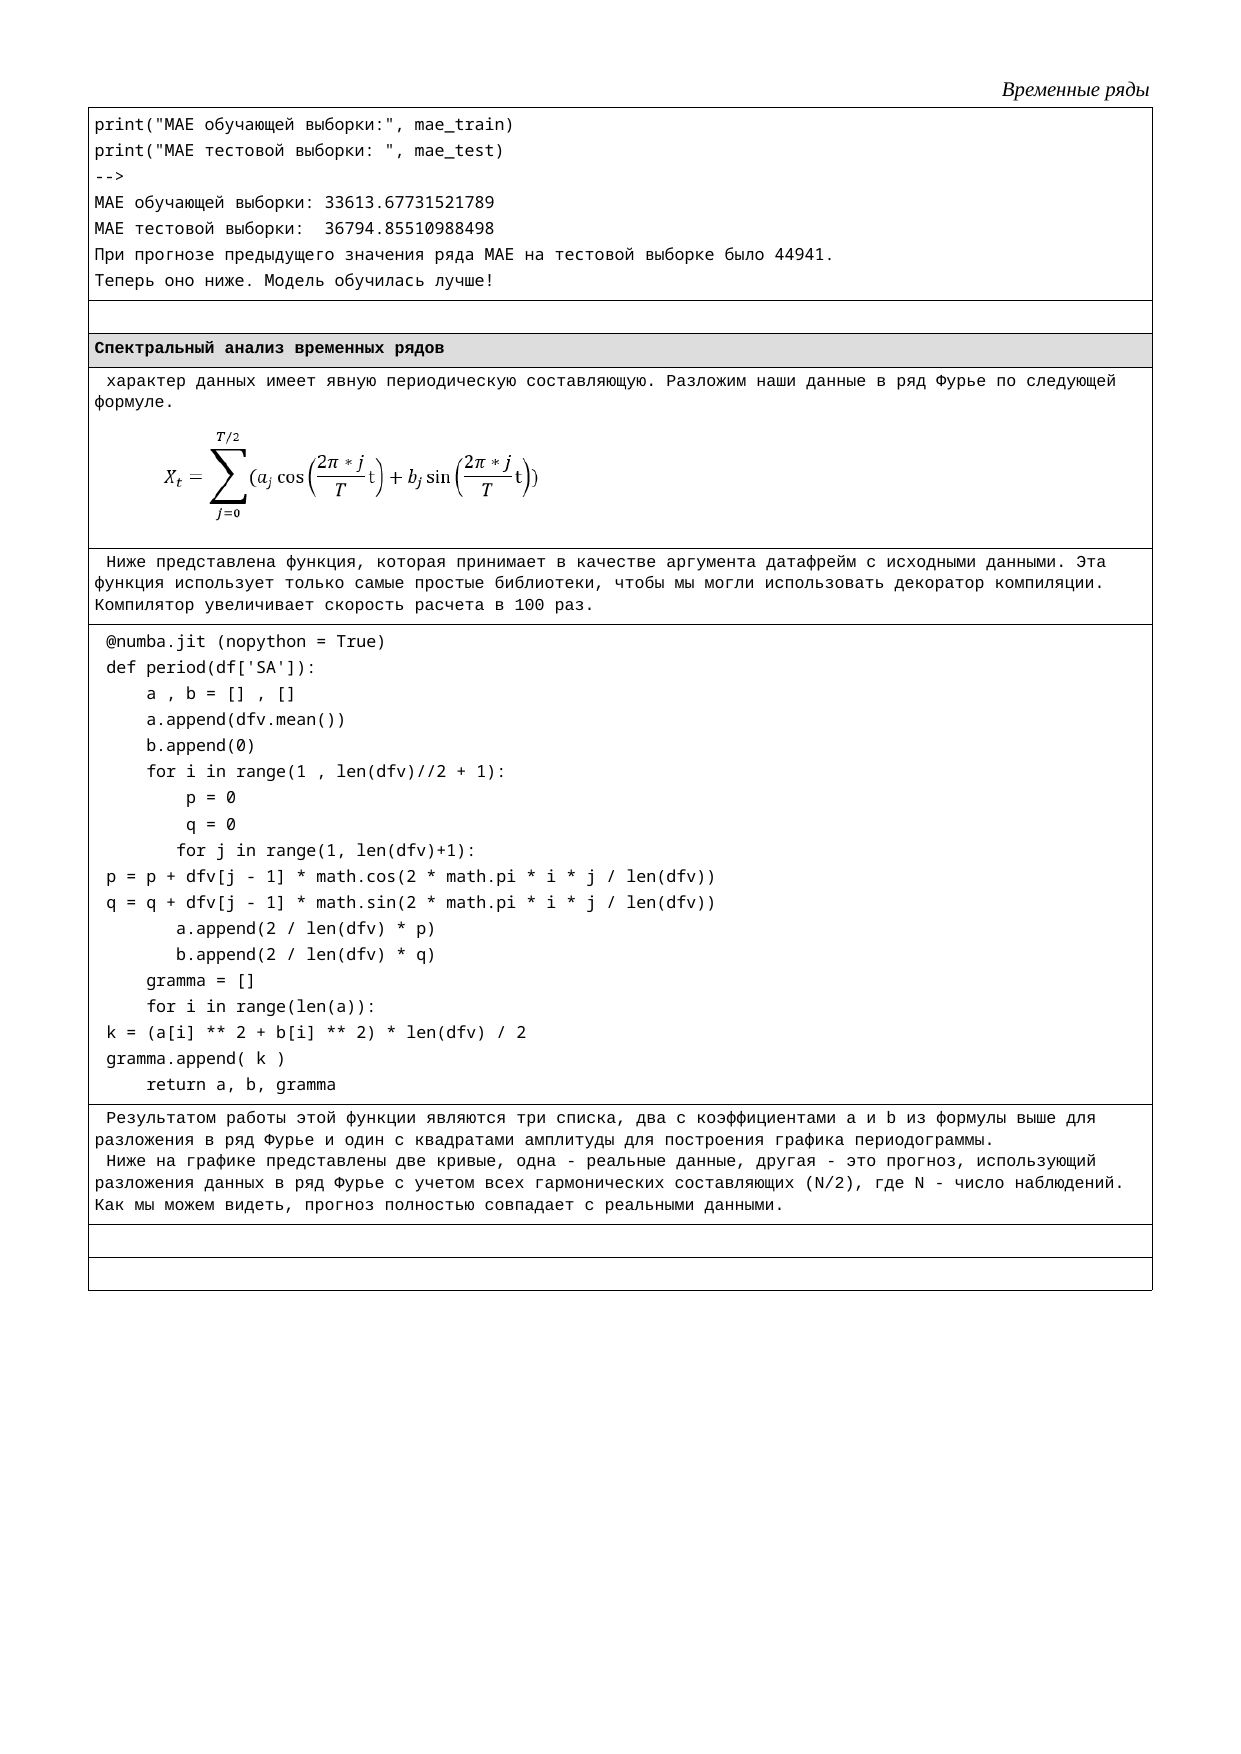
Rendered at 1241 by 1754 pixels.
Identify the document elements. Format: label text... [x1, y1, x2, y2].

table_cell [89, 1258, 1152, 1290]
table_cell Спектральный анализ временных рядов [89, 334, 1152, 367]
picture [116, 415, 580, 534]
table_cell характер данных имеет явную периодическую составляющую. Разложим наши данные в ряд Фурье по следующей формуле. [89, 368, 1152, 547]
table_cell Результатом работы этой функции являются три списка, два с коэффициентами a и b из формулы выше для разложения в ряд Фурье и один с квадратами амплитуды для построения графика периодограммы. Ниже на графике представлены две кривые, одна - реальные данные, другая - это прогноз, использующий разложения данных в ряд Фурье с учетом всех гармонических составляющих (N/2), где N - число наблюдений. Как мы можем видеть, прогноз полностью совпадает с реальными данными. [89, 1105, 1152, 1224]
table_cell [89, 301, 1152, 333]
table_cell [89, 1225, 1152, 1257]
table_cell Ниже представлена функция, которая принимает в качестве аргумента датафрейм с исходными данными. Эта функция использует только самые простые библиотеки, чтобы мы могли использовать декоратор компиляции. Компилятор увеличивает скорость расчета в 100 раз. [89, 549, 1152, 624]
table_cell @numba.jit (nopython = True) def period(df['SA']): a , b = [] , [] a.append(dfv.mean()) b.append(0) for i in range(1 , len(dfv)//2 + 1): p = 0 q = 0 for j in range(1, len(dfv)+1): p = p + dfv[j - 1] * math.cos(2 * math.pi * i * j / len(dfv)) q = q + dfv[j - 1] * math.sin(2 * math.pi * i * j / len(dfv)) a.append(2 / len(dfv) * p) b.append(2 / len(dfv) * q) gramma = [] for i in range(len(a)): k = (a[i] ** 2 + b[i] ** 2) * len(dfv) / 2 gramma.append( k ) return a, b, gramma [89, 625, 1152, 1104]
table_cell print("MAE обучающей выборки:", mae_train) print("MAE тестовой выборки: ", mae_test) --> MAE обучающей выборки: 33613.67731521789 MAE тестовой выборки: 36794.85510988498 При прогнозе предыдущего значения ряда MAE на тестовой выборке было 44941. Теперь оно ниже. Модель обучилась лучше! [89, 108, 1152, 300]
